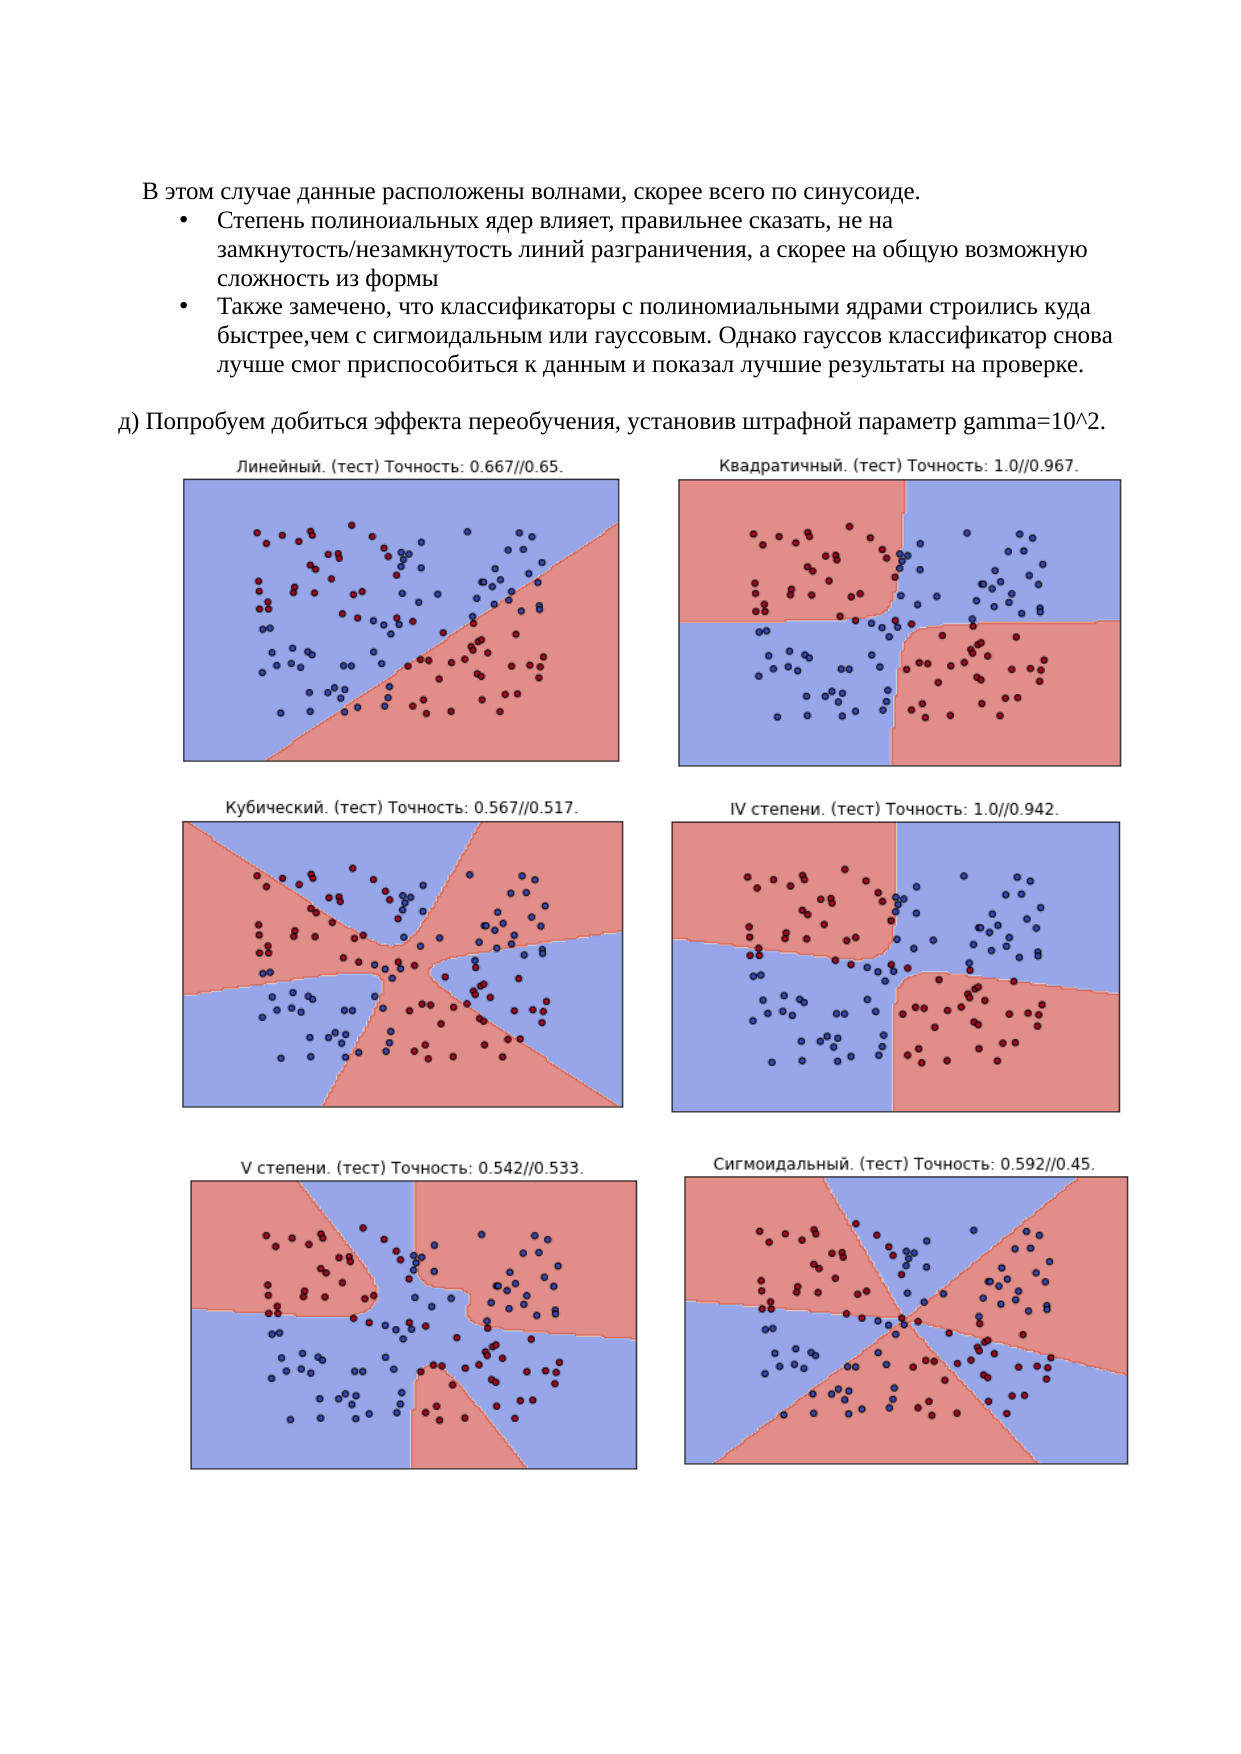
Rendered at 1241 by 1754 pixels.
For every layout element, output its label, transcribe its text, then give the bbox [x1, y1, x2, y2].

picture [177, 1150, 644, 1483]
text д) Попробуем добиться эффекта переобучения, установив штрафной параметр gamma=10^2. [118, 406, 1122, 435]
text В этом случае данные расположены волнами, скорее всего по синусоиде. [142, 176, 1122, 205]
picture [657, 791, 1127, 1126]
list Также замечено, что классификаторы с полиномиальными ядрами строились куда быстрее,чем с сигмоидальным или гауссовым. Однако гауссов классификатор снова лучше смог приспособиться к данным и показал лучшие результаты на проверке. [179, 291, 1122, 378]
picture [168, 791, 630, 1121]
list Степень полиноиальных ядер влияет, правильнее сказать, не на замкнутость/незамкнутость линий разграничения, а скорее на общую возможную сложность из формы [179, 205, 1122, 291]
picture [664, 449, 1128, 780]
picture [169, 449, 626, 775]
picture [670, 1146, 1135, 1478]
